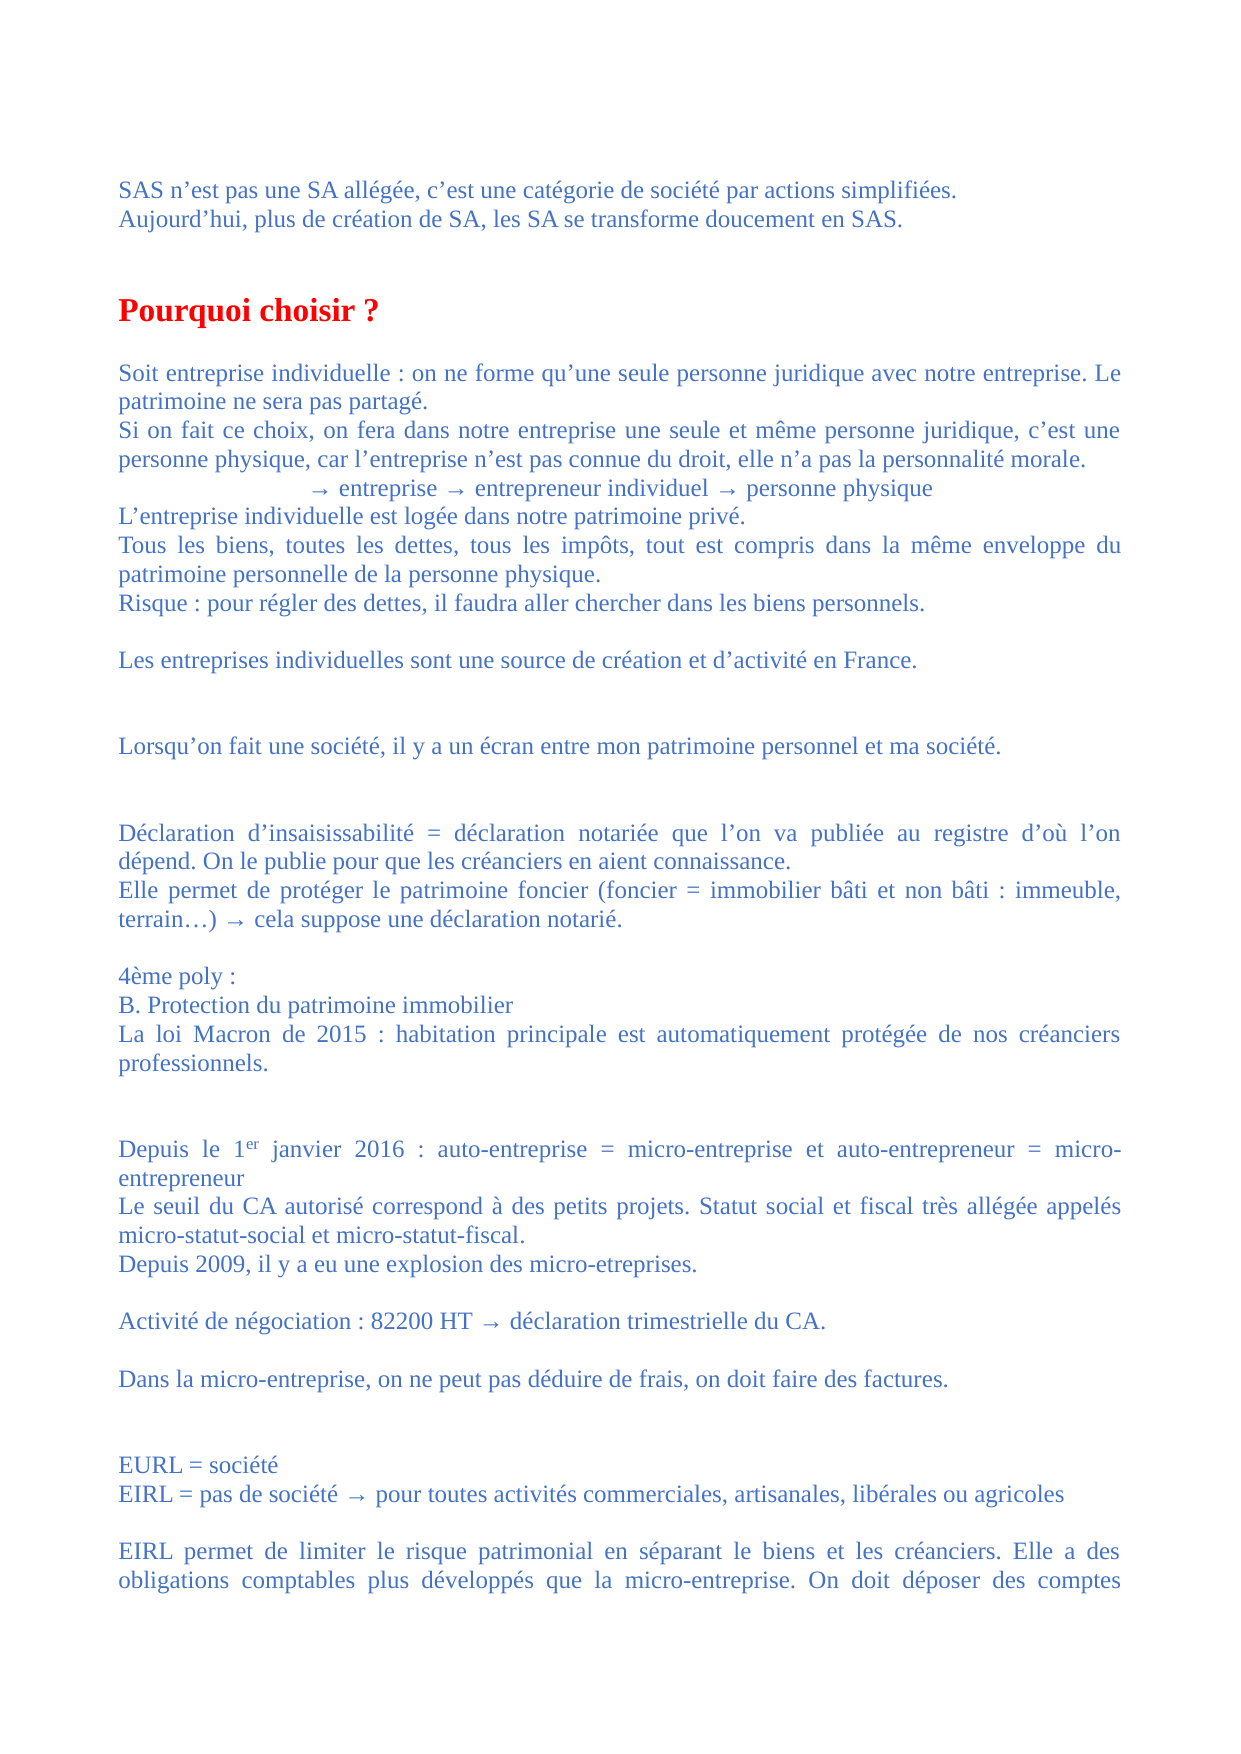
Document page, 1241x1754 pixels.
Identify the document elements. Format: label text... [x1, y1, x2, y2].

text Depuis 2009, il y a eu une explosion des micro-etreprises. [118, 1249, 1122, 1278]
text L’entreprise individuelle est logée dans notre patrimoine privé. [118, 501, 1122, 530]
text Tous les biens, toutes les dettes, tous les impôts, tout est compris dans la même enveloppe du patrimoine personnelle de la personne physique. [118, 530, 1122, 588]
text Déclaration d’insaisissabilité = déclaration notariée que l’on va publiée au registre d’où l’on dépend. On le publie pour que les créanciers en aient connaissance. [118, 818, 1122, 875]
text B. Protection du patrimoine immobilier [118, 990, 1122, 1019]
text Les entreprises individuelles sont une source de création et d’activité en France. [118, 645, 1122, 674]
text Aujourd’hui, plus de création de SA, les SA se transforme doucement en SAS. [118, 204, 1122, 233]
text La loi Macron de 2015 : habitation principale est automatiquement protégée de nos créanciers professionnels. [118, 1019, 1122, 1076]
text SAS n’est pas une SA allégée, c’est une catégorie de société par actions simplifiées. [118, 176, 1122, 204]
text Elle permet de protéger le patrimoine foncier (foncier = immobilier bâti et non bâti : immeuble, terrain…) → cela suppose une déclaration notarié. [118, 875, 1122, 933]
text Risque : pour régler des dettes, il faudra aller chercher dans les biens personnels. [118, 588, 1122, 616]
text Pourquoi choisir ? [118, 291, 1122, 329]
text → entreprise → entrepreneur individuel → personne physique [118, 473, 1122, 501]
text Activité de négociation : 82200 HT → déclaration trimestrielle du CA. [118, 1306, 1122, 1335]
text Soit entreprise individuelle : on ne forme qu’une seule personne juridique avec notre entreprise. Le patrimoine ne sera pas partagé. [118, 358, 1122, 415]
text EIRL permet de limiter le risque patrimonial en séparant le biens et les créanciers. Elle a des obligations comptables plus développés que la micro-entreprise. On doit déposer des comptes [118, 1536, 1122, 1594]
text Lorsqu’on fait une société, il y a un écran entre mon patrimoine personnel et ma société. [118, 731, 1122, 760]
text 4ème poly : [118, 961, 1122, 990]
text EIRL = pas de société → pour toutes activités commerciales, artisanales, libérales ou agricoles [118, 1479, 1122, 1508]
text EURL = société [118, 1450, 1122, 1479]
text Le seuil du CA autorisé correspond à des petits projets. Statut social et fiscal très allégée appelés micro-statut-social et micro-statut-fiscal. [118, 1191, 1122, 1249]
text Dans la micro-entreprise, on ne peut pas déduire de frais, on doit faire des factures. [118, 1364, 1122, 1393]
text Depuis le 1er janvier 2016 : auto-entreprise = micro-entreprise et auto-entrepreneur = micro-entrepreneur [118, 1134, 1122, 1191]
text Si on fait ce choix, on fera dans notre entreprise une seule et même personne juridique, c’est une personne physique, car l’entreprise n’est pas connue du droit, elle n’a pas la personnalité morale. [118, 415, 1122, 473]
